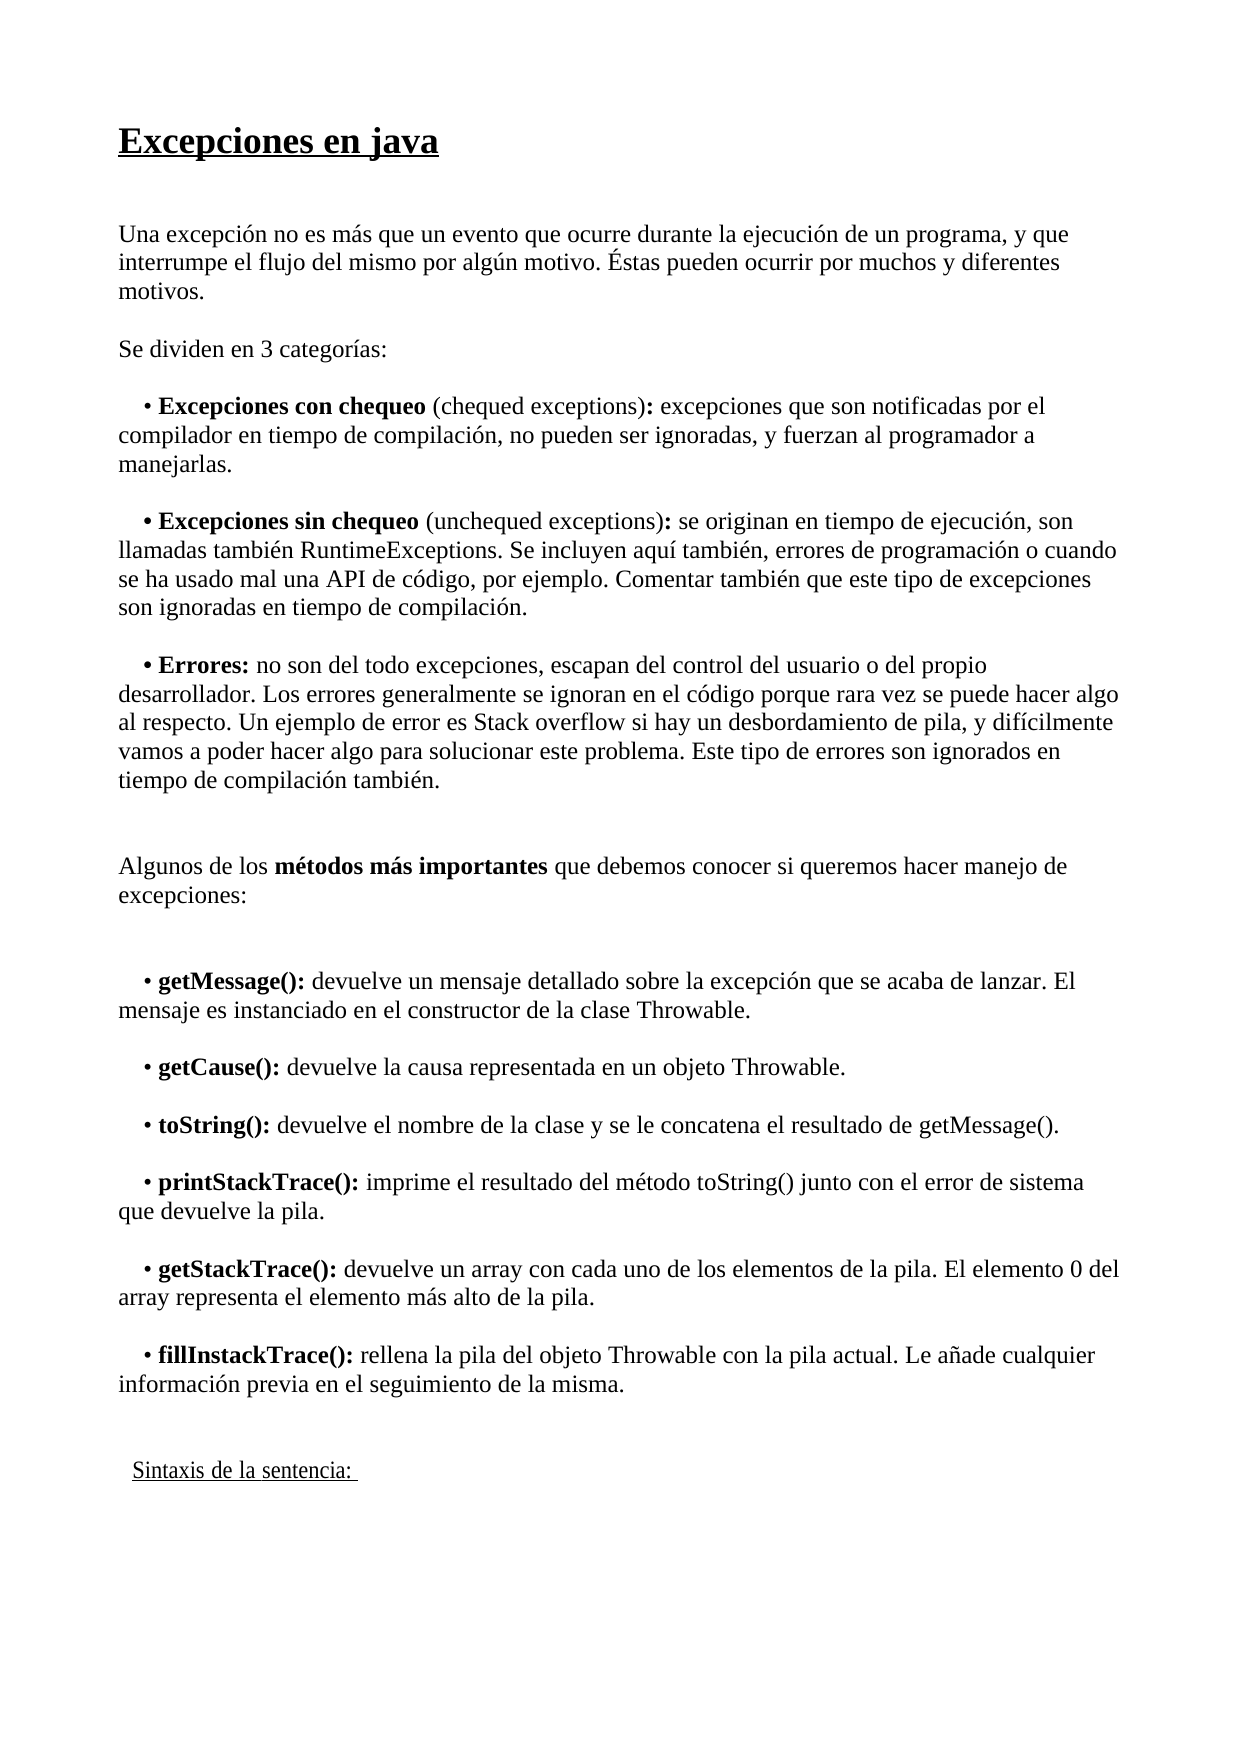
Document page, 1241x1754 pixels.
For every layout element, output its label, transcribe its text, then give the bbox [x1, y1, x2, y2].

text Sintaxis de la sentencia: [132, 1455, 1123, 1484]
text Excepciones en java [118, 118, 1123, 161]
text • getCause(): devuelve la causa representada en un objeto Throwable. [118, 1052, 1123, 1081]
text • printStackTrace(): imprime el resultado del método toString() junto con el error de sistema que devuelve la pila. [118, 1167, 1123, 1225]
text • getStackTrace(): devuelve un array con cada uno de los elementos de la pila. El elemento 0 del array representa el elemento más alto de la pila. [118, 1254, 1123, 1311]
text • fillInstackTrace(): rellena la pila del objeto Throwable con la pila actual. Le añade cualquier información previa en el seguimiento de la misma. [118, 1340, 1123, 1397]
text Algunos de los métodos más importantes que debemos conocer si queremos hacer manejo de excepciones: [118, 851, 1123, 909]
text • getMessage(): devuelve un mensaje detallado sobre la excepción que se acaba de lanzar. El mensaje es instanciado en el constructor de la clase Throwable. [118, 966, 1123, 1024]
text • toString(): devuelve el nombre de la clase y se le concatena el resultado de getMessage(). [118, 1110, 1123, 1139]
text • Excepciones sin chequeo (unchequed exceptions): se originan en tiempo de ejecución, son llamadas también RuntimeExceptions. Se incluyen aquí también, errores de programación o cuando se ha usado mal una API de código, por ejemplo. Comentar también que este tipo de excepciones son ignoradas en tiempo de compilación. [118, 506, 1123, 621]
text Se dividen en 3 categorías: [118, 334, 1123, 362]
text • Errores: no son del todo excepciones, escapan del control del usuario o del propio desarrollador. Los errores generalmente se ignoran en el código porque rara vez se puede hacer algo al respecto. Un ejemplo de error es Stack overflow si hay un desbordamiento de pila, y difícilmente vamos a poder hacer algo para solucionar este problema. Este tipo de errores son ignorados en tiempo de compilación también. [118, 650, 1123, 794]
text • Excepciones con chequeo (chequed exceptions): excepciones que son notificadas por el compilador en tiempo de compilación, no pueden ser ignoradas, y fuerzan al programador a manejarlas. [118, 391, 1123, 477]
text Una excepción no es más que un evento que ocurre durante la ejecución de un programa, y que interrumpe el flujo del mismo por algún motivo. Éstas pueden ocurrir por muchos y diferentes motivos. [118, 219, 1123, 305]
